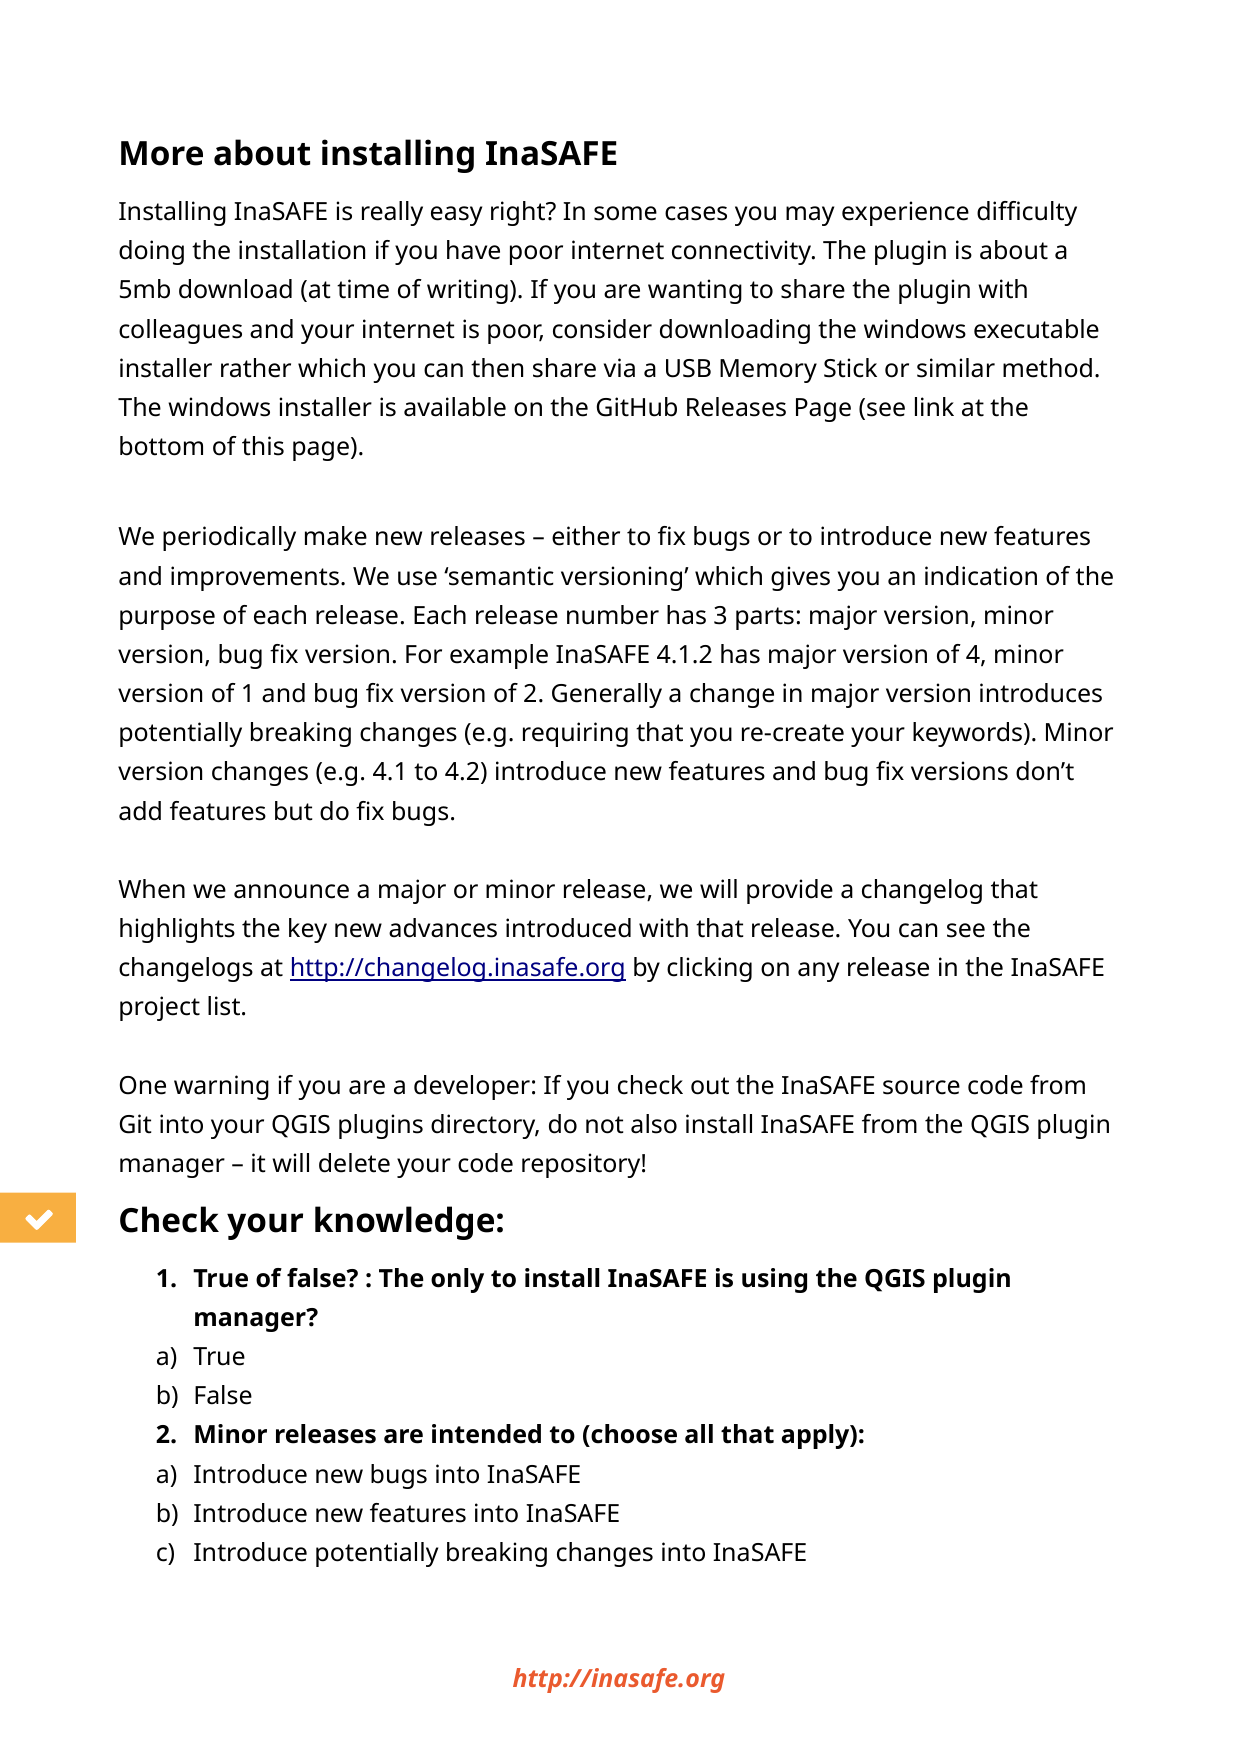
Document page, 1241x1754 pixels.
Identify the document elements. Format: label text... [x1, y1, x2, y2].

text When we announce a major or minor release, we will provide a changelog that highlights the key new advances introduced with that release. You can see the changelogs at http://changelog.inasafe.org by clicking on any release in the InaSAFE project list. [118, 871, 1122, 1023]
list Introduce new features into InaSAFE [156, 1496, 1122, 1529]
subtitle Check your knowledge: [118, 1197, 1122, 1242]
text One warning if you are a developer: If you check out the InaSAFE source code from Git into your QGIS plugins directory, do not also install InaSAFE from the QGIS plugin manager – it will delete your code repository! [118, 1067, 1122, 1180]
text Installing InaSAFE is really easy right? In some cases you may experience difficulty doing the installation if you have poor internet connectivity. The plugin is about a 5mb download (at time of writing). If you are wanting to share the plugin with colleagues and your internet is poor, consider downloading the windows executable installer rather which you can then share via a USB Memory Stick or similar method. The windows installer is available on the GitHub Releases Page (see link at the bottom of this page). [118, 194, 1122, 463]
text We periodically make new releases – either to fix bugs or to introduce new features and improvements. We use ‘semantic versioning’ which gives you an indication of the purpose of each release. Each release number has 3 parts: major version, minor version, bug fix version. For example InaSAFE 4.1.2 has major version of 4, minor version of 1 and bug fix version of 2. Generally a change in major version introduces potentially breaking changes (e.g. requiring that you re-create your keywords). Minor version changes (e.g. 4.1 to 4.2) introduce new features and bug fix versions don’t add features but do fix bugs. [118, 519, 1122, 827]
list True [156, 1339, 1122, 1373]
list Minor releases are intended to (choose all that apply): [156, 1417, 1122, 1451]
list Introduce new bugs into InaSAFE [156, 1456, 1122, 1490]
subtitle More about installing InaSAFE [118, 130, 1122, 175]
list True of false? : The only to install InaSAFE is using the QGIS plugin manager? [156, 1261, 1122, 1334]
list Introduce potentially breaking changes into InaSAFE [156, 1535, 1122, 1569]
list False [156, 1378, 1122, 1412]
